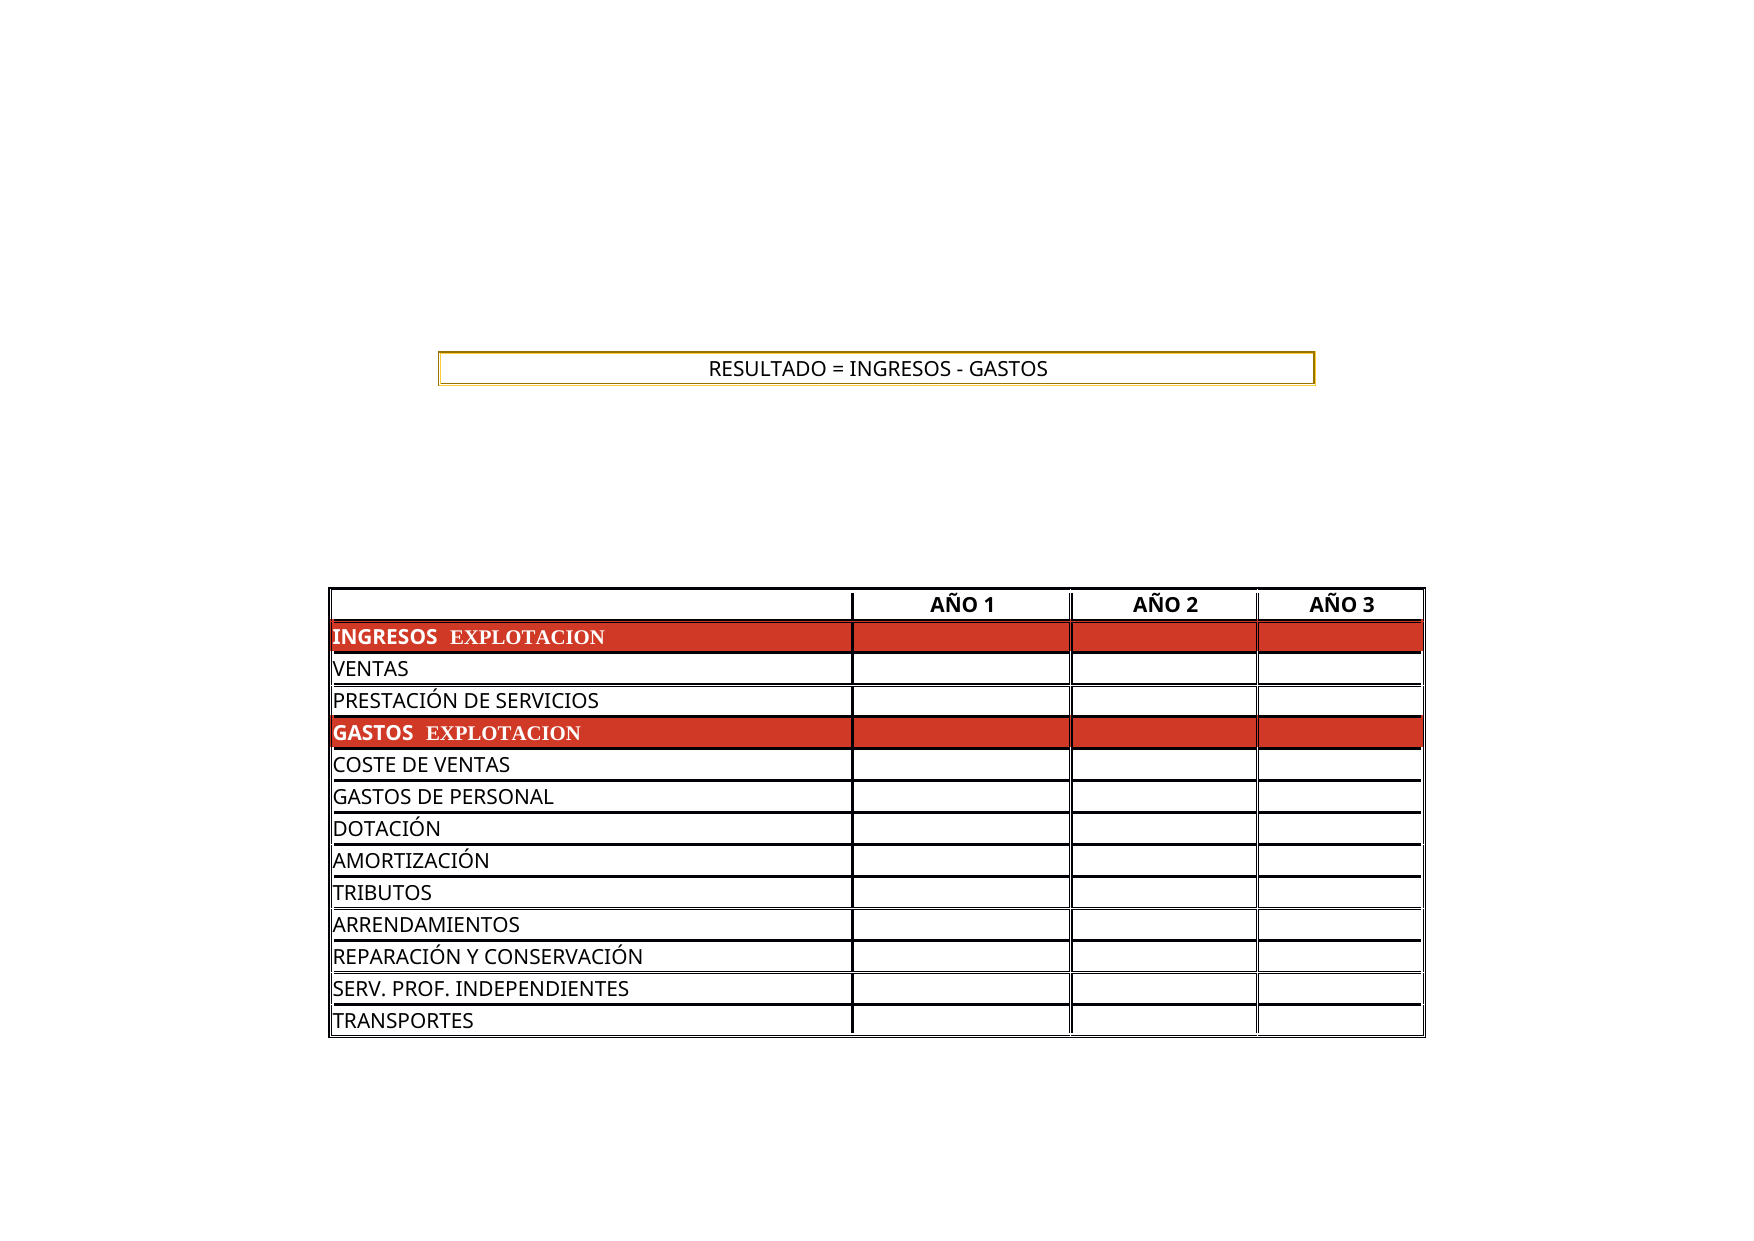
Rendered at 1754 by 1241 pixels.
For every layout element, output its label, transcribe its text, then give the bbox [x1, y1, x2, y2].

table_cell [1073, 718, 1256, 747]
table_cell [1259, 619, 1423, 651]
table_cell INGRESOS EXPLOTACION [332, 619, 851, 651]
table_cell [1073, 974, 1256, 1003]
table_cell COSTE DE VENTAS [332, 747, 851, 779]
table_cell [1258, 971, 1424, 1003]
table_cell [1073, 623, 1256, 651]
table_cell [1258, 1003, 1424, 1035]
table_cell [854, 942, 1069, 971]
table_cell [1259, 683, 1423, 715]
table_cell [854, 878, 1069, 907]
table_cell PRESTACIÓN DE SERVICIOS [332, 683, 851, 715]
table_cell [1073, 878, 1256, 907]
table_header [332, 590, 852, 619]
table_header RESULTADO = INGRESOS - GASTOS [441, 354, 1313, 383]
table_cell [1073, 654, 1256, 683]
table_cell [1259, 939, 1423, 971]
table_cell [854, 782, 1069, 811]
table_header AÑO 1 [852, 589, 1071, 619]
table_cell [1073, 687, 1256, 715]
table_cell [1259, 747, 1423, 779]
table_header AÑO 3 [1258, 590, 1423, 619]
table_cell [1073, 782, 1256, 811]
table_cell [854, 974, 1069, 1003]
table_cell [1073, 910, 1256, 939]
table_cell [1259, 843, 1424, 875]
table_cell SERV. PROF. INDEPENDIENTES [330, 971, 852, 1003]
table_cell [854, 910, 1069, 939]
table_cell [1259, 651, 1423, 683]
table_cell [1073, 942, 1256, 971]
table_header AÑO 2 [1071, 590, 1258, 619]
table_cell [1259, 811, 1423, 843]
table_cell [854, 654, 1069, 683]
table_cell VENTAS [332, 651, 851, 683]
table_cell [854, 623, 1069, 651]
table_cell TRANSPORTES [330, 1003, 852, 1035]
table_cell [1259, 779, 1423, 811]
table_cell GASTOS EXPLOTACION [332, 715, 851, 747]
table_cell DOTACIÓN [332, 811, 851, 843]
table_cell [1073, 846, 1256, 875]
table_cell [1259, 715, 1423, 747]
table_cell [854, 846, 1069, 875]
table_cell [1073, 814, 1256, 843]
table_cell [854, 814, 1069, 843]
table_cell [854, 750, 1069, 779]
table_cell [1071, 1006, 1258, 1035]
table_cell REPARACIÓN Y CONSERVACIÓN [332, 939, 851, 971]
table_cell [1258, 907, 1424, 939]
table_cell AMORTIZACIÓN [330, 843, 851, 875]
table_cell [852, 1003, 1071, 1035]
table_cell [854, 718, 1069, 747]
table_cell ARRENDAMIENTOS [330, 907, 852, 939]
table_cell [1073, 750, 1256, 779]
table_cell [854, 687, 1069, 715]
table_cell GASTOS DE PERSONAL [332, 779, 851, 811]
table_cell [1259, 875, 1423, 907]
table_cell TRIBUTOS [332, 875, 851, 907]
